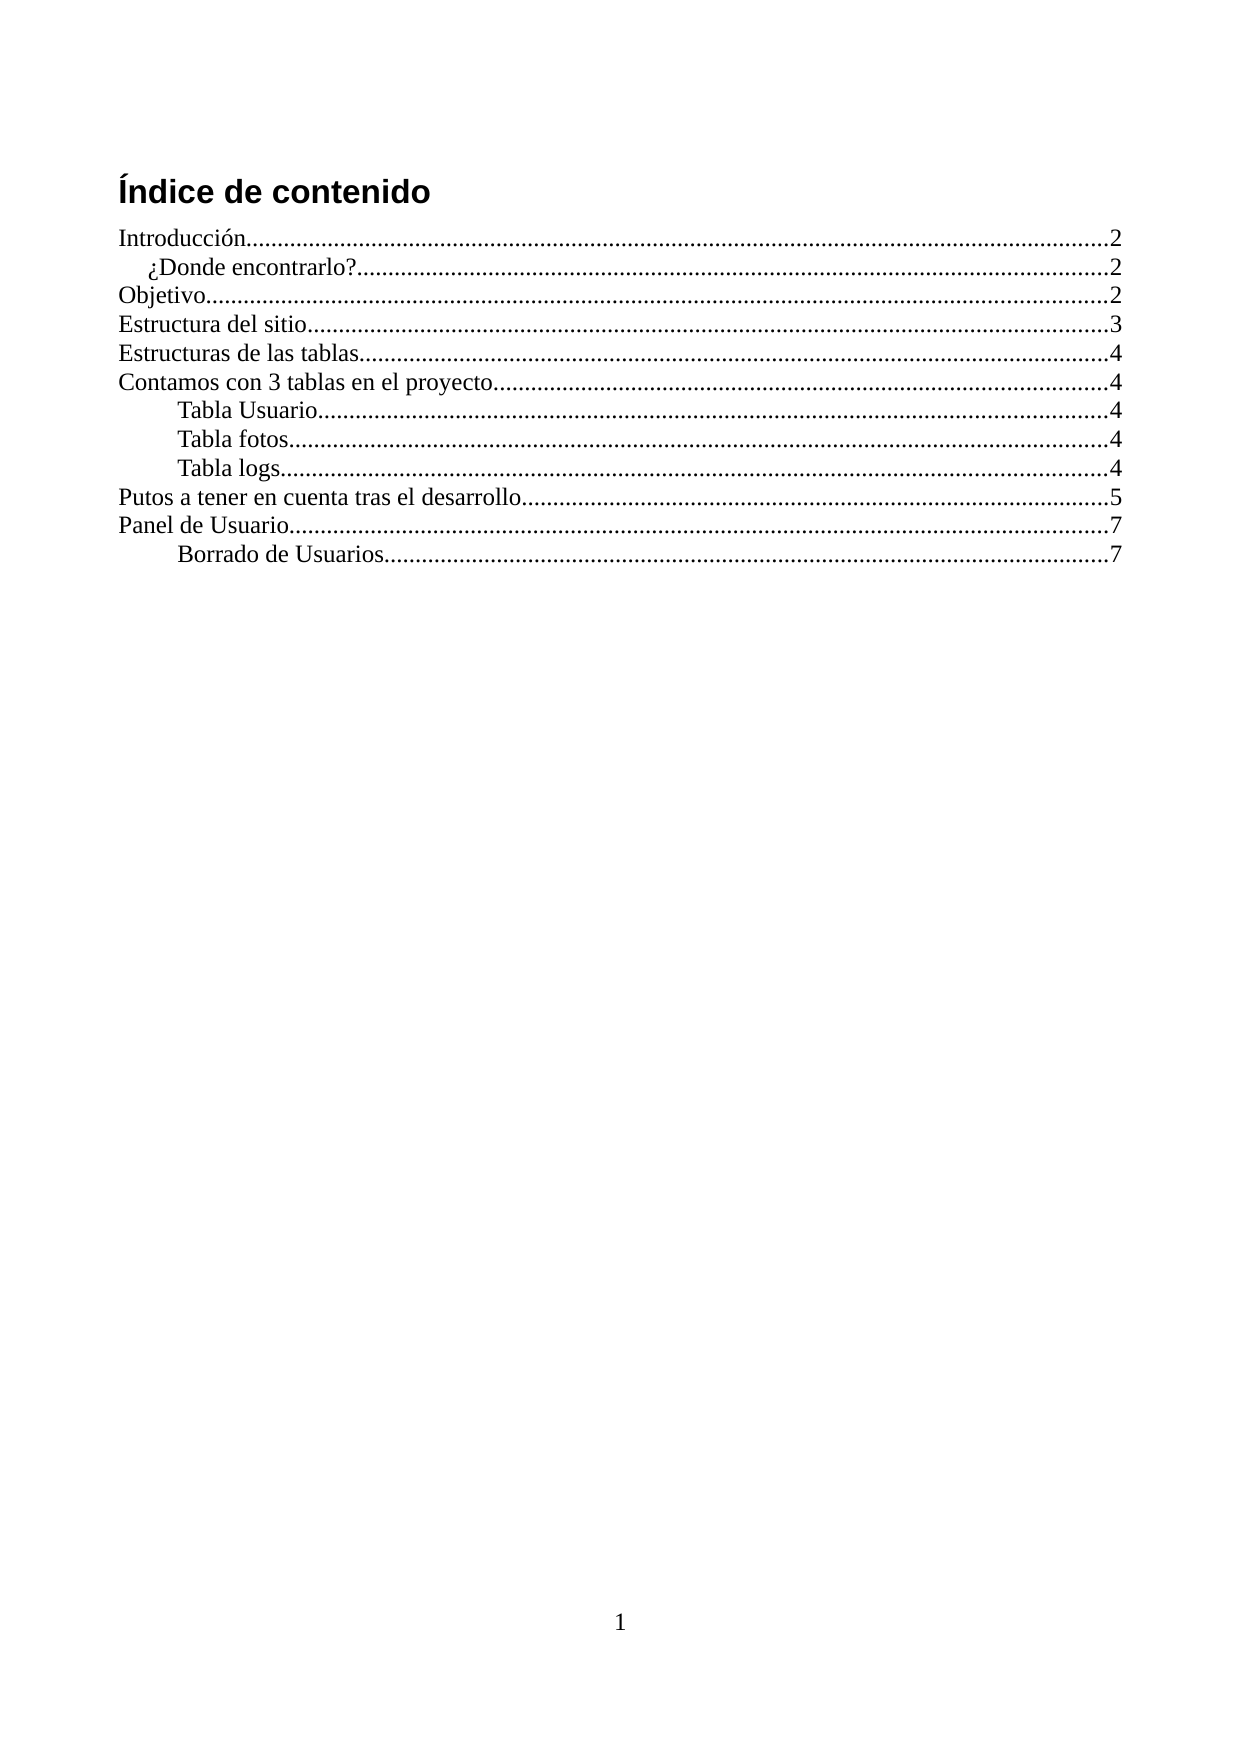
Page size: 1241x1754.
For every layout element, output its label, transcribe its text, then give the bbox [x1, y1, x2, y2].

text Panel de Usuario 7 [118, 510, 1122, 539]
subtitle Índice de contenido [118, 172, 1122, 210]
text Estructura del sitio 3 [118, 309, 1122, 338]
text Tabla Usuario 4 [177, 395, 1122, 424]
text Objetivo 2 [118, 280, 1122, 309]
text ¿Donde encontrarlo? 2 [148, 252, 1122, 280]
text Tabla logs 4 [177, 453, 1122, 482]
text Contamos con 3 tablas en el proyecto. 4 [118, 367, 1122, 395]
text Tabla fotos 4 [177, 424, 1122, 453]
text Introducción 2 [118, 223, 1122, 252]
text Borrado de Usuarios 7 [177, 539, 1122, 568]
text Putos a tener en cuenta tras el desarrollo 5 [118, 482, 1122, 510]
text Estructuras de las tablas 4 [118, 338, 1122, 367]
